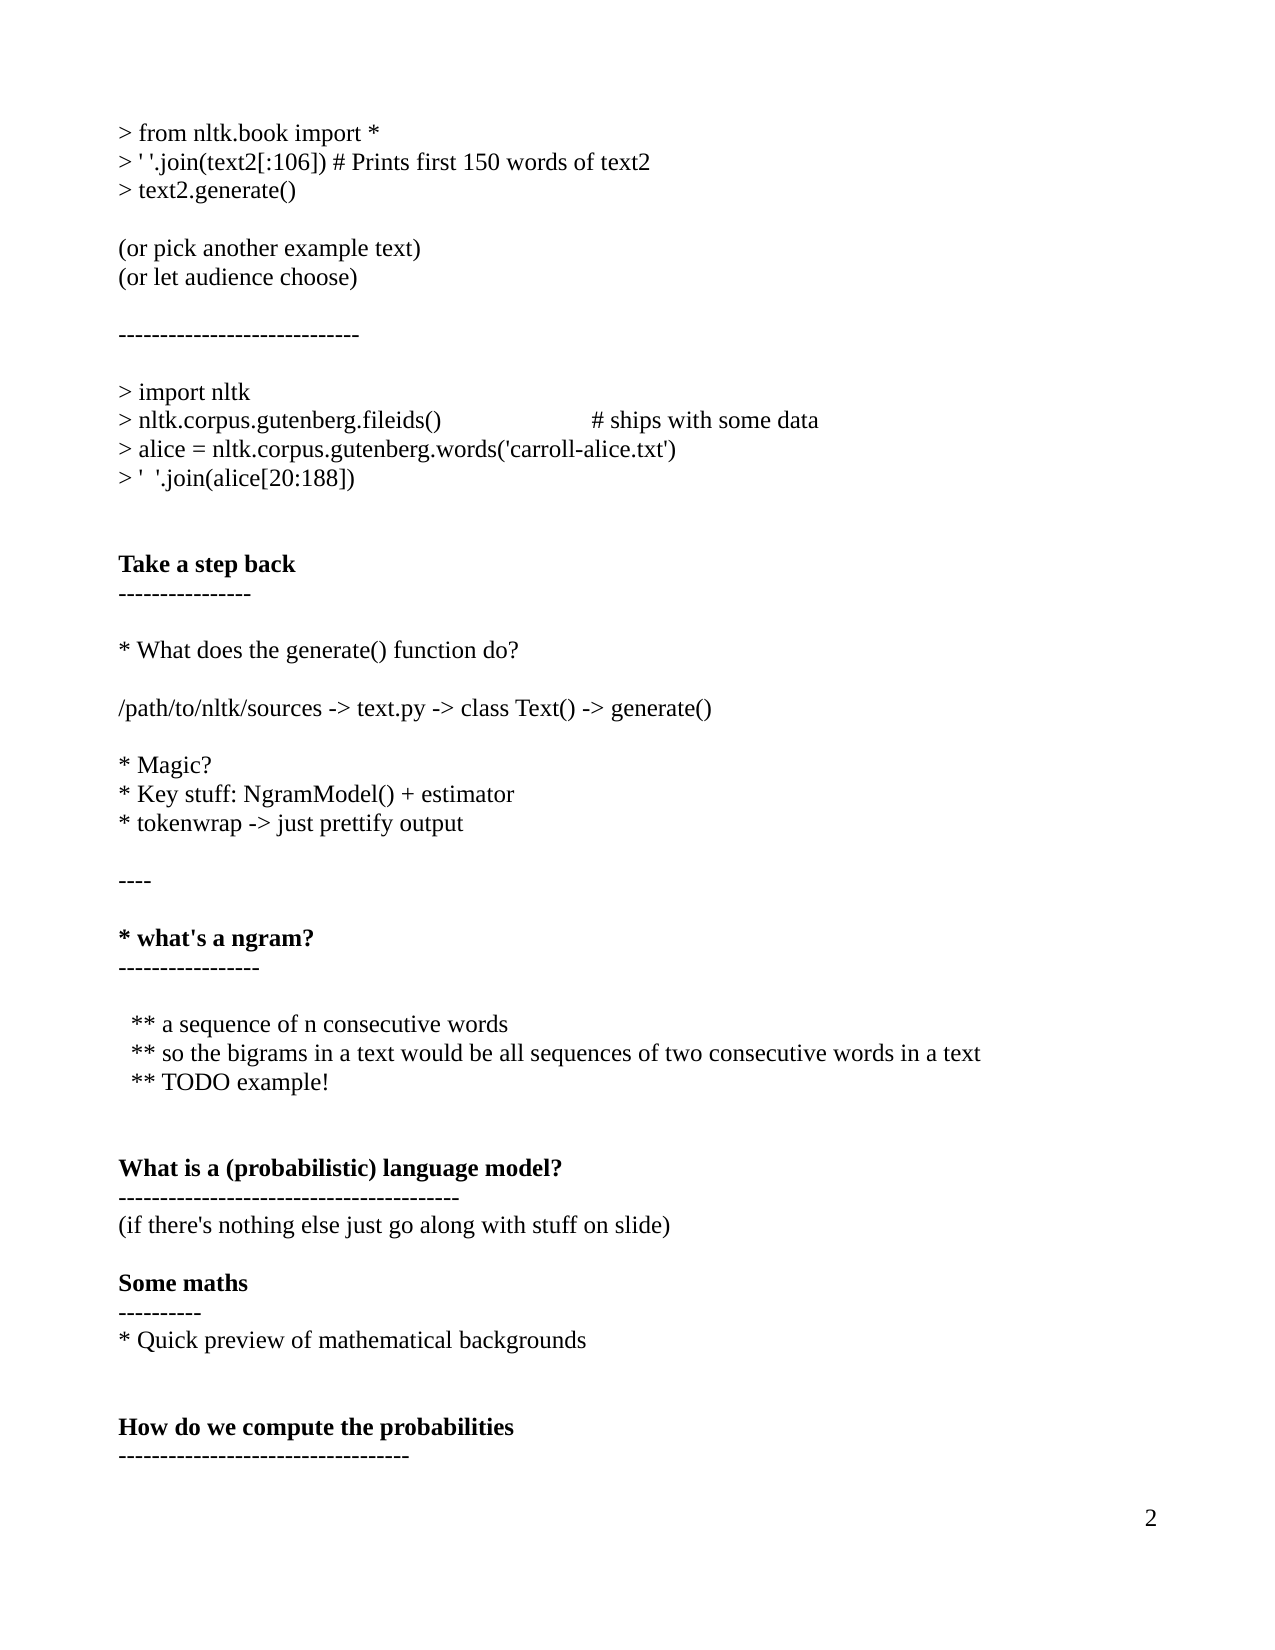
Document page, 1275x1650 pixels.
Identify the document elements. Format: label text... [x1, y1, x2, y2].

text /path/to/nltk/sources -> text.py -> class Text() -> generate() [118, 693, 1157, 722]
text (if there's nothing else just go along with stuff on slide) [118, 1211, 1157, 1239]
text ----------------- [118, 952, 1157, 981]
text ---------- [118, 1297, 1157, 1326]
text ----------------------------- [118, 319, 1157, 348]
text > alice = nltk.corpus.gutenberg.words('carroll-alice.txt') [118, 434, 1157, 463]
text ** TODO example! [118, 1067, 1157, 1096]
text > import nltk [118, 377, 1157, 406]
text * Quick preview of mathematical backgrounds [118, 1326, 1157, 1354]
text * Magic? [118, 751, 1157, 779]
text > text2.generate() [118, 176, 1157, 204]
text ----------------------------------------- [118, 1182, 1157, 1211]
text (or let audience choose) [118, 262, 1157, 291]
text * what's a ngram? [118, 923, 1157, 952]
text What is a (probabilistic) language model? [118, 1153, 1157, 1182]
text * What does the generate() function do? [118, 636, 1157, 664]
text ---------------- [118, 578, 1157, 607]
text ** so the bigrams in a text would be all sequences of two consecutive words in a text [118, 1038, 1157, 1067]
text (or pick another example text) [118, 233, 1157, 262]
text * tokenwrap -> just prettify output [118, 808, 1157, 837]
text > ' '.join(text2[:106]) # Prints first 150 words of text2 [118, 147, 1157, 176]
text > from nltk.book import * [118, 118, 1157, 147]
text > nltk.corpus.gutenberg.fileids() # ships with some data [118, 406, 1157, 434]
text ---- [118, 866, 1157, 894]
text > ' '.join(alice[20:188]) [118, 463, 1157, 492]
text ** a sequence of n consecutive words [118, 1009, 1157, 1038]
text ----------------------------------- [118, 1441, 1157, 1469]
text How do we compute the probabilities [118, 1412, 1157, 1441]
text Some maths [118, 1268, 1157, 1297]
text Take a step back [118, 549, 1157, 578]
text * Key stuff: NgramModel() + estimator [118, 779, 1157, 808]
